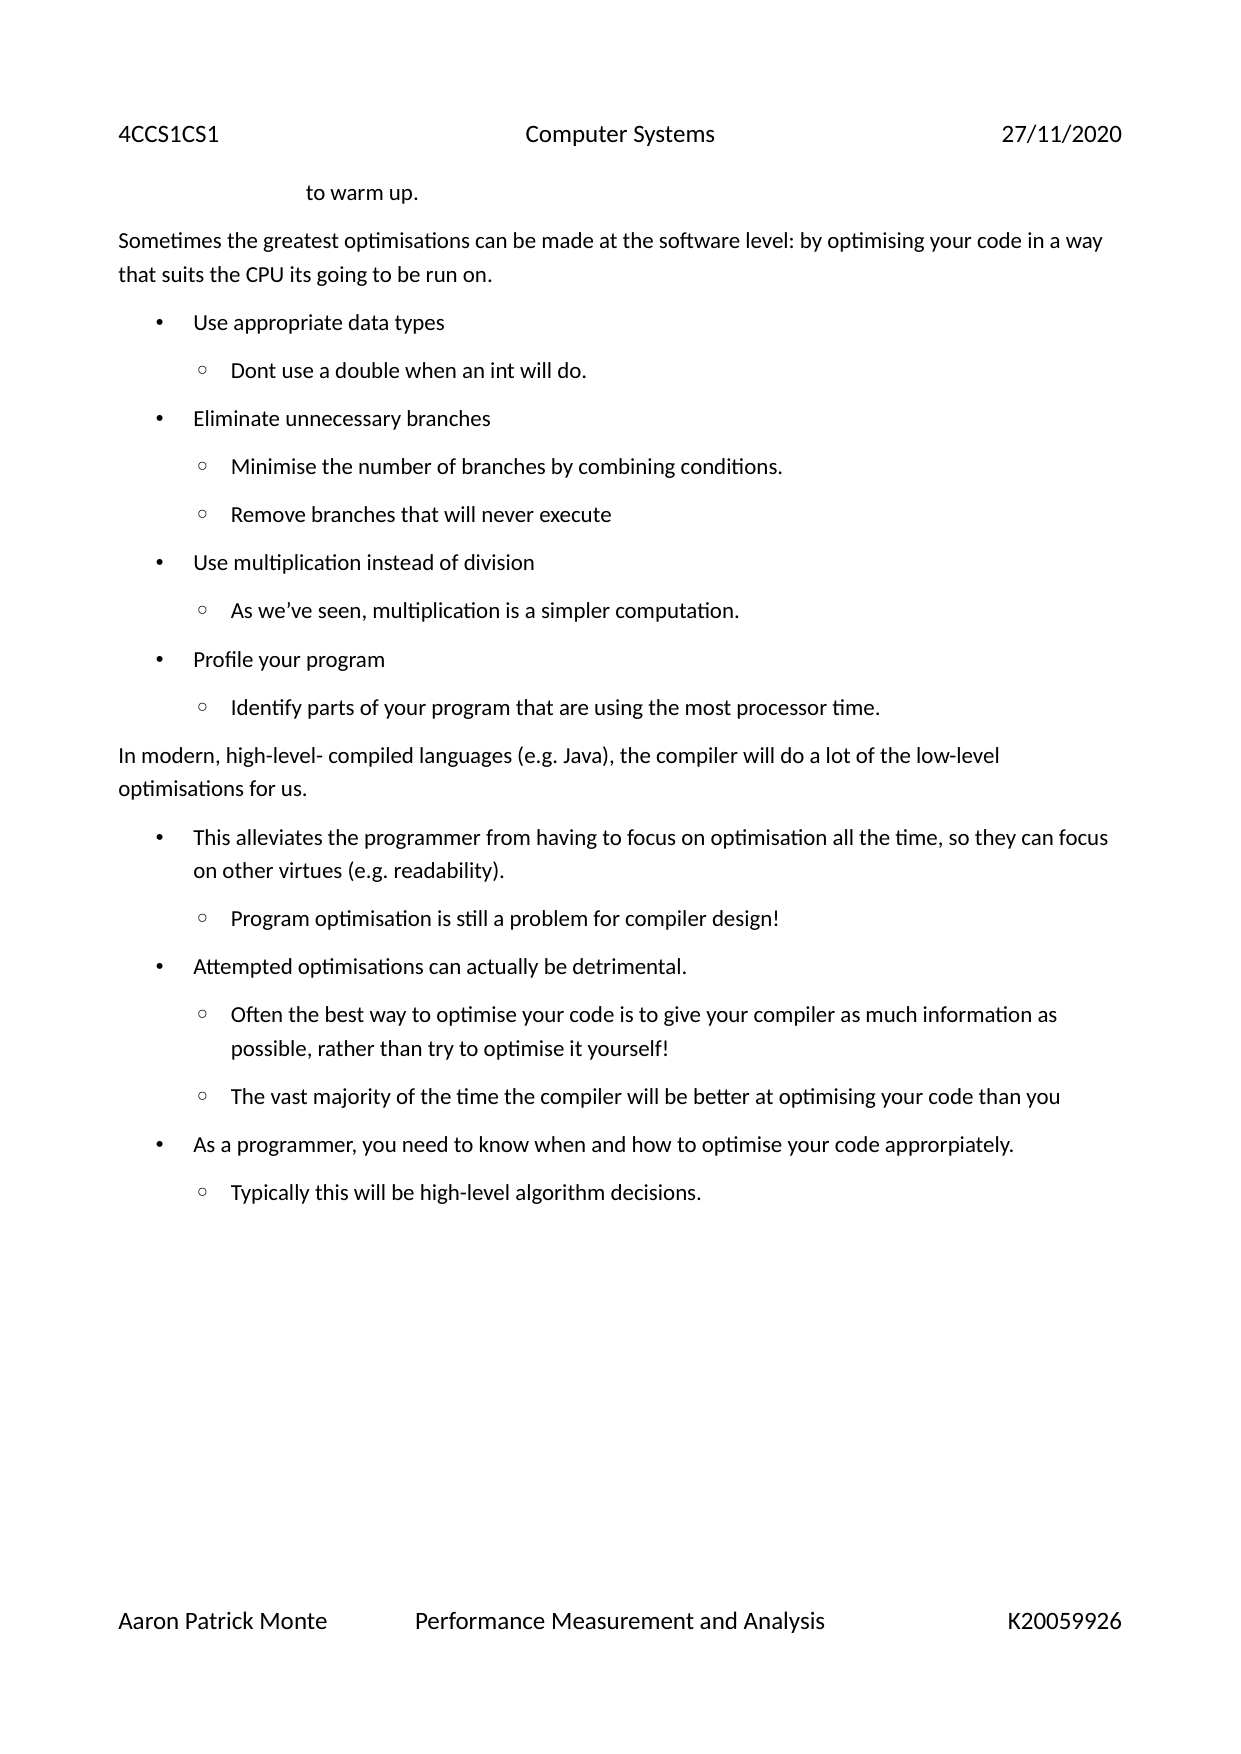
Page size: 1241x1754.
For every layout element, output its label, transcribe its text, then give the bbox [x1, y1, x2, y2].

list Typically this will be high-level algorithm decisions. [193, 1178, 1122, 1207]
list Identify parts of your program that are using the most processor time. [193, 693, 1122, 721]
text In modern, high-level- compiled languages (e.g. Java), the compiler will do a lot of the low-level optimisations for us. [118, 741, 1122, 803]
list to warm up. [268, 178, 1122, 206]
text Sometimes the greatest optimisations can be made at the software level: by optimising your code in a way that suits the CPU its going to be run on. [118, 226, 1122, 288]
list Use appropriate data types [156, 308, 1122, 336]
list As a programmer, you need to know when and how to optimise your code approrpiately. [156, 1130, 1122, 1158]
list Attempted optimisations can actually be detrimental. [156, 952, 1122, 981]
list Profile your program [156, 645, 1122, 673]
list Dont use a double when an int will do. [193, 356, 1122, 384]
list Remove branches that will never execute [193, 500, 1122, 528]
list Minimise the number of branches by combining conditions. [193, 452, 1122, 480]
list The vast majority of the time the compiler will be better at optimising your code than you [193, 1082, 1122, 1110]
list As we’ve seen, multiplication is a simpler computation. [193, 597, 1122, 625]
list Program optimisation is still a problem for compiler design! [193, 904, 1122, 932]
list This alleviates the programmer from having to focus on optimisation all the time, so they can focus on other virtues (e.g. readability). [156, 823, 1122, 884]
list Eliminate unnecessary branches [156, 404, 1122, 432]
list Use multiplication instead of division [156, 548, 1122, 577]
list Often the best way to optimise your code is to give your compiler as much information as possible, rather than try to optimise it yourself! [193, 1001, 1122, 1062]
